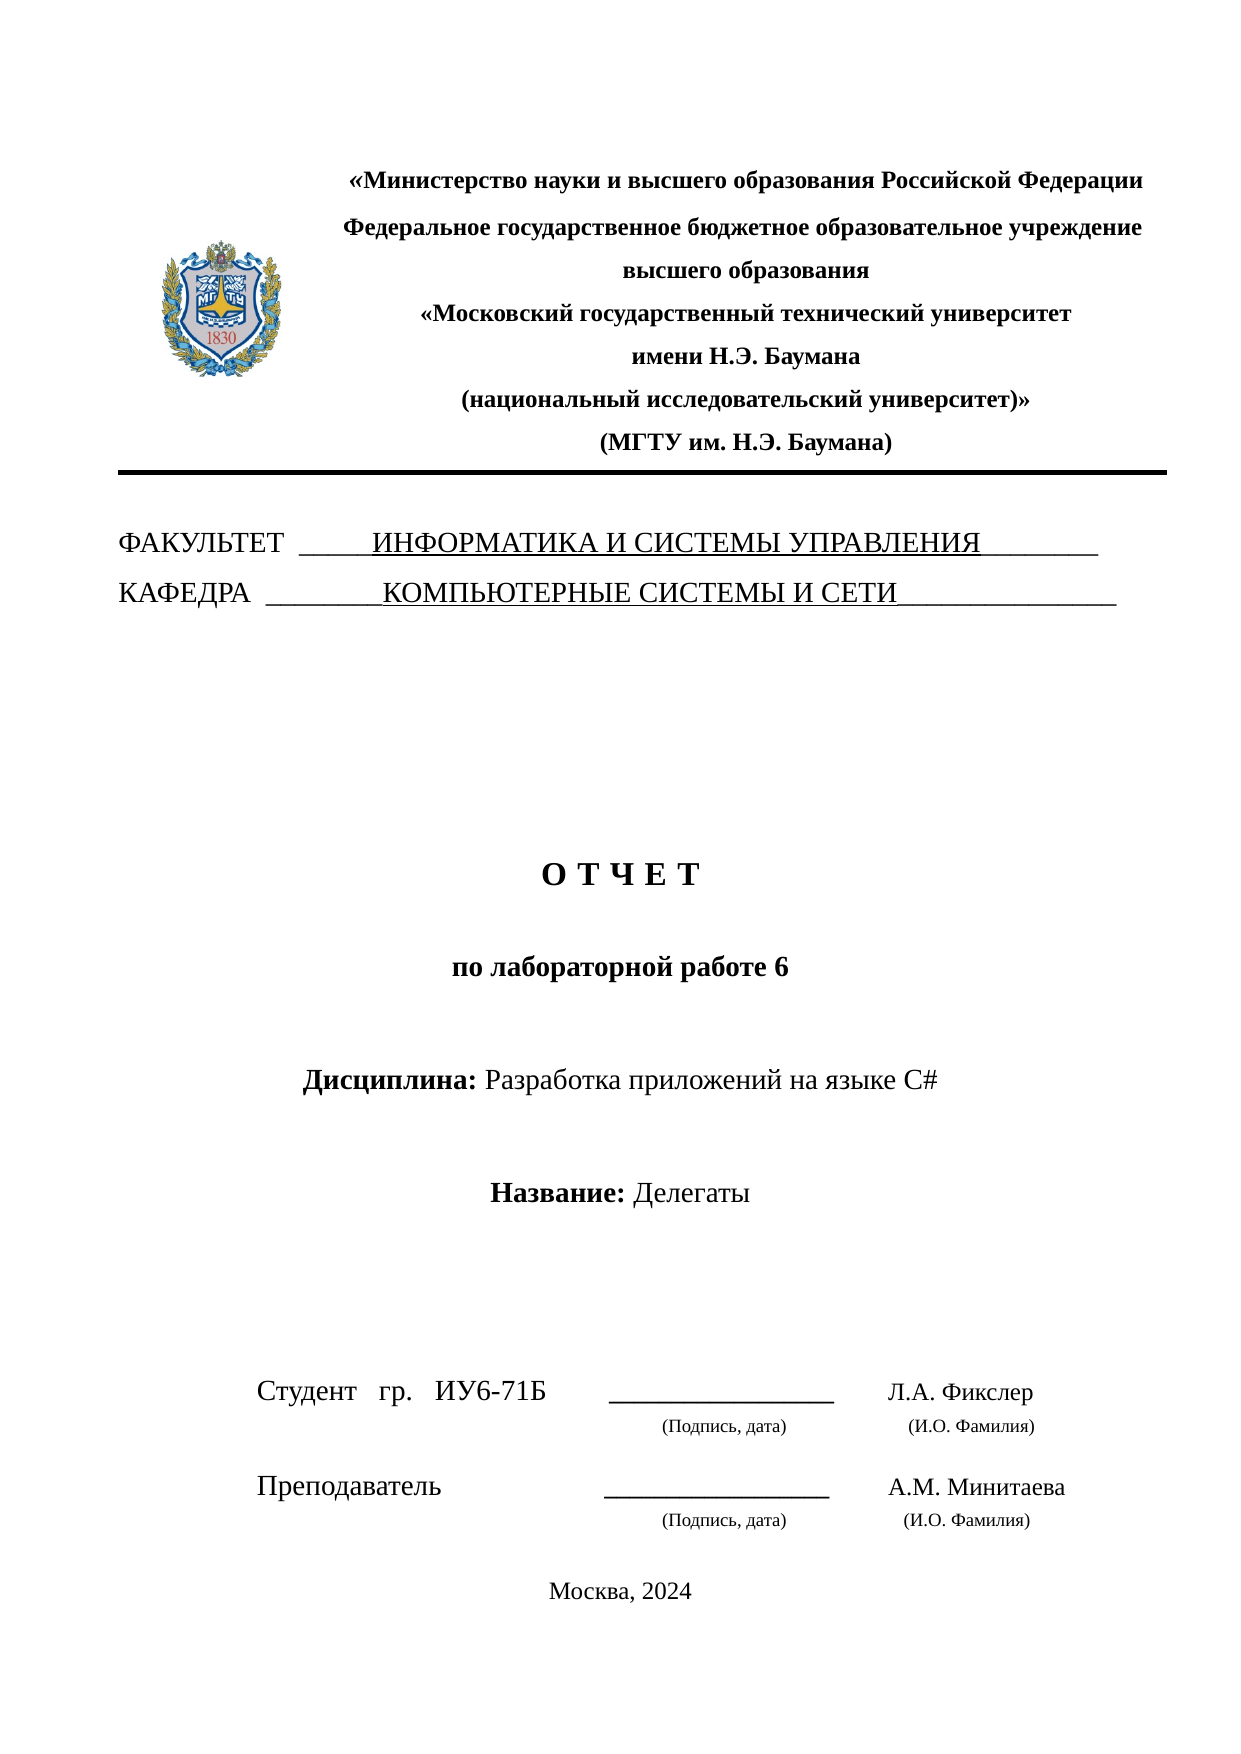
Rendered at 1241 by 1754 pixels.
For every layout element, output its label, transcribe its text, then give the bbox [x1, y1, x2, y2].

text Преподаватель __________________ А.М. Минитаева [118, 1471, 1122, 1502]
text Дисциплина: Разработка приложений на языке C# [118, 1062, 1122, 1096]
text по лабораторной работе 6 [118, 949, 1122, 983]
table_header «Министерство науки и высшего образования Российской Федерации Федеральное государственное бюджетное образовательное учреждение высшего образования «Московский государственный технический университет имени Н.Э. Баумана (национальный исследовательский университет)» (МГТУ им. Н.Э. Баумана) [325, 161, 1167, 470]
text Москва, 2024 [118, 1576, 1122, 1605]
text Студент гр. ИУ6-71Б __________________ Л.А. Фикслер [118, 1376, 1122, 1407]
text (Подпись, дата) (И.О. Фамилия) [118, 1407, 1122, 1438]
text Название: Делегаты [118, 1175, 1122, 1208]
text КАФЕДРА ________КОМПЬЮТЕРНЫЕ СИСТЕМЫ И СЕТИ_______________ [118, 576, 1122, 609]
subtitle ОТЧЕТ [118, 854, 1122, 892]
picture [161, 240, 282, 377]
table_header [118, 161, 325, 470]
subtitle ФАКУЛЬТЕТ _____ИНФОРМАТИКА И СИСТЕМЫ УПРАВЛЕНИЯ________ [118, 525, 1122, 559]
text (Подпись, дата) (И.О. Фамилия) [118, 1502, 1122, 1533]
